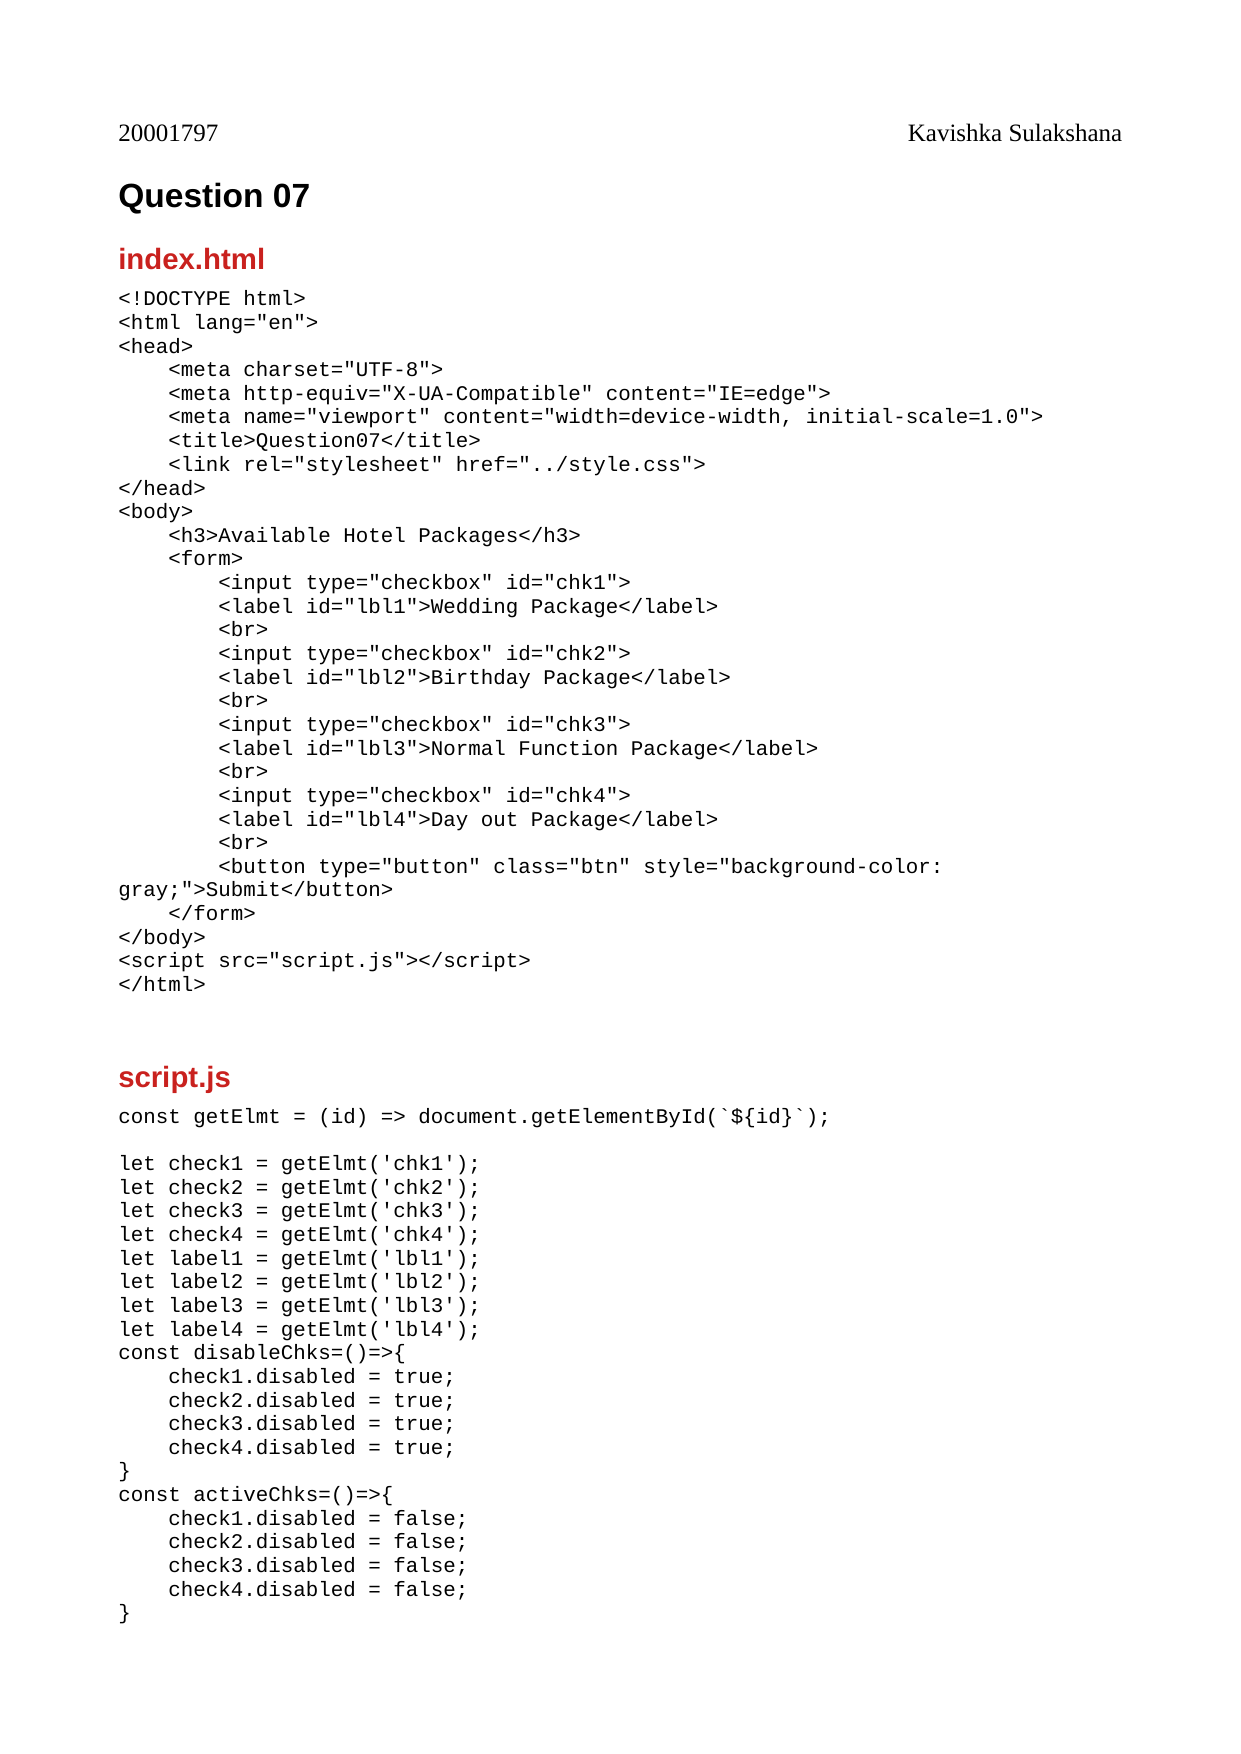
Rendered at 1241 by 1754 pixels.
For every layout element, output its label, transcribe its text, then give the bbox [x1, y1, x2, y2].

text <button type="button" class="btn" style="background-color: gray;">Submit</button> [118, 856, 1122, 903]
subtitle script.js [118, 1059, 1122, 1093]
text let label3 = getElmt('lbl3'); [118, 1295, 1122, 1319]
text <body> [118, 501, 1122, 525]
text check1.disabled = true; [118, 1366, 1122, 1389]
text <html lang="en"> [118, 312, 1122, 336]
text <br> [118, 690, 1122, 714]
text let label1 = getElmt('lbl1'); [118, 1248, 1122, 1271]
text let check1 = getElmt('chk1'); [118, 1153, 1122, 1177]
text <label id="lbl3">Normal Function Package</label> [118, 738, 1122, 761]
text let check4 = getElmt('chk4'); [118, 1224, 1122, 1248]
text } [118, 1602, 1122, 1626]
text const disableChks=()=>{ [118, 1342, 1122, 1366]
text <h3>Available Hotel Packages</h3> [118, 525, 1122, 548]
text <form> [118, 548, 1122, 572]
text check3.disabled = true; [118, 1413, 1122, 1437]
text <label id="lbl2">Birthday Package</label> [118, 667, 1122, 690]
text check2.disabled = false; [118, 1531, 1122, 1555]
subtitle Question 07 [118, 176, 1122, 215]
text <input type="checkbox" id="chk3"> [118, 714, 1122, 738]
text <br> [118, 619, 1122, 643]
text <br> [118, 832, 1122, 856]
text <title>Question07</title> [118, 430, 1122, 454]
text <!DOCTYPE html> [118, 288, 1122, 312]
text <label id="lbl1">Wedding Package</label> [118, 596, 1122, 619]
text check2.disabled = true; [118, 1389, 1122, 1413]
text <link rel="stylesheet" href="../style.css"> [118, 454, 1122, 477]
text <meta name="viewport" content="width=device-width, initial-scale=1.0"> [118, 407, 1122, 430]
text <input type="checkbox" id="chk2"> [118, 643, 1122, 667]
subtitle index.html [118, 242, 1122, 276]
text check4.disabled = false; [118, 1579, 1122, 1602]
text check1.disabled = false; [118, 1508, 1122, 1531]
text <meta http-equiv="X-UA-Compatible" content="IE=edge"> [118, 383, 1122, 407]
text <script src="script.js"></script> [118, 950, 1122, 974]
text check3.disabled = false; [118, 1555, 1122, 1579]
text check4.disabled = true; [118, 1437, 1122, 1461]
text const getElmt = (id) => document.getElementById(`${id}`); [118, 1106, 1122, 1129]
text let check2 = getElmt('chk2'); [118, 1177, 1122, 1200]
text let label4 = getElmt('lbl4'); [118, 1319, 1122, 1342]
text </html> [118, 974, 1122, 998]
text <label id="lbl4">Day out Package</label> [118, 808, 1122, 832]
text const activeChks=()=>{ [118, 1484, 1122, 1508]
text </head> [118, 477, 1122, 501]
text let label2 = getElmt('lbl2'); [118, 1271, 1122, 1295]
text <input type="checkbox" id="chk4"> [118, 785, 1122, 808]
text <head> [118, 336, 1122, 359]
text <br> [118, 761, 1122, 785]
text let check3 = getElmt('chk3'); [118, 1200, 1122, 1224]
text </form> [118, 903, 1122, 927]
text <meta charset="UTF-8"> [118, 359, 1122, 383]
text </body> [118, 927, 1122, 950]
text <input type="checkbox" id="chk1"> [118, 572, 1122, 596]
text } [118, 1461, 1122, 1484]
